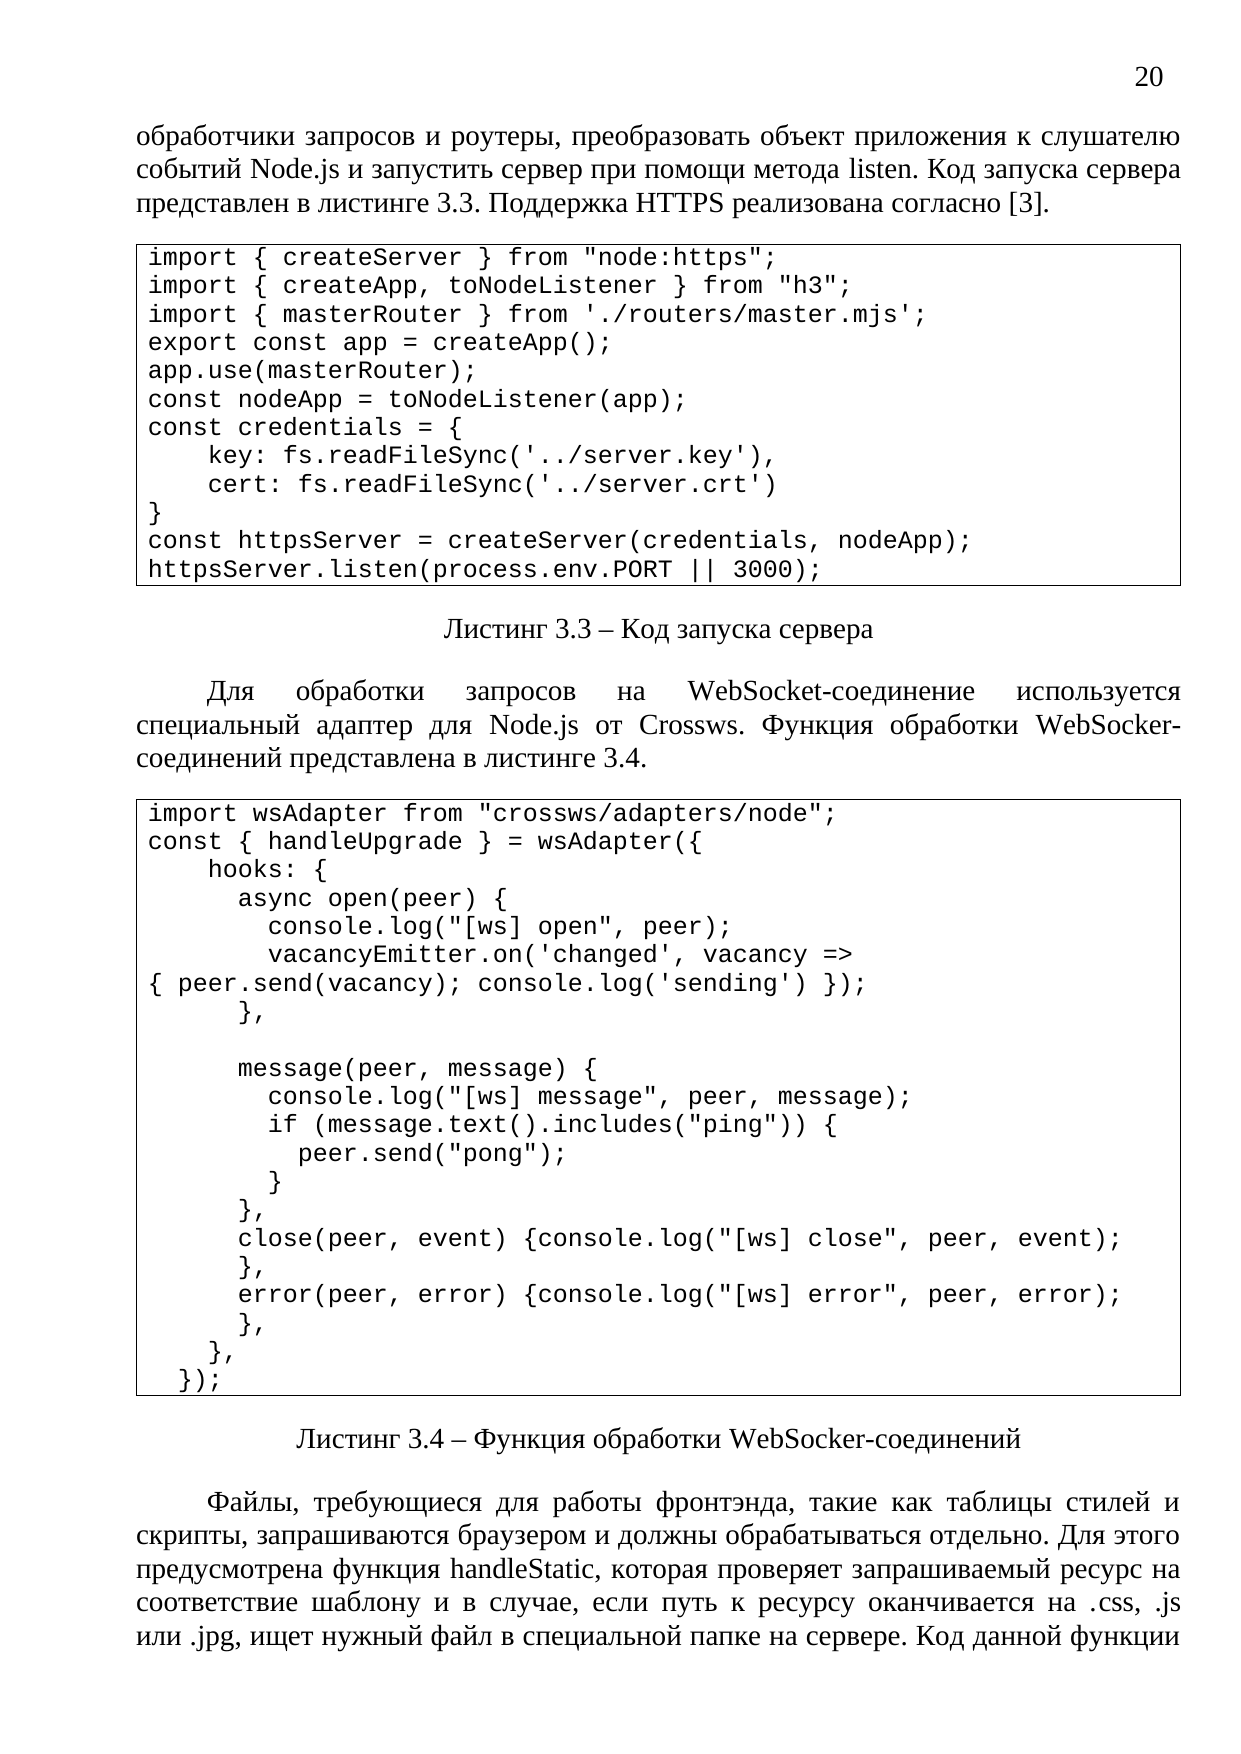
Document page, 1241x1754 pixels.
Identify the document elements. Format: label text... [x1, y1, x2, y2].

text обработчики запросов и роутеры, преобразовать объект приложения к слушателю событий Node.js и запустить сервер при помощи метода listen. Код запуска сервера представлен в листинге 3.3. Поддержка HTTPS реализована согласно [3]. [136, 118, 1181, 219]
table_header import wsAdapter from "crossws/adapters/node"; const { handleUpgrade } = wsAdapter({ hooks: { async open(peer) { console.log("[ws] open", peer); vacancyEmitter.on('changed', vacancy => { peer.send(vacancy); console.log('sending') }); }, message(peer, message) { console.log("[ws] message", peer, message); if (message.text().includes("ping")) { peer.send("pong"); } }, close(peer, event) {console.log("[ws] close", peer, event); }, error(peer, error) {console.log("[ws] error", peer, error); }, }, }); [137, 800, 1180, 1395]
text Файлы, требующиеся для работы фронтэнда, такие как таблицы стилей и скрипты, запрашиваются браузером и должны обрабатываться отдельно. Для этого предусмотрена функция handleStatic, которая проверяет запрашиваемый ресурс на соответствие шаблону и в случае, если путь к ресурсу оканчивается на .css, .js или .jpg, ищет нужный файл в специальной папке на сервере. Код данной функции [136, 1484, 1181, 1652]
text Листинг 3.4 – Функция обработки WebSocker-соединений [136, 1421, 1181, 1455]
text Листинг 3.3 – Код запуска сервера [136, 611, 1181, 644]
table_header import { createServer } from "node:https"; import { createApp, toNodeListener } from "h3"; import { masterRouter } from './routers/master.mjs'; export const app = createApp(); app.use(masterRouter); const nodeApp = toNodeListener(app); const credentials = { key: fs.readFileSync('../server.key'), cert: fs.readFileSync('../server.crt') } const httpsServer = createServer(credentials, nodeApp); httpsServer.listen(process.env.PORT || 3000); [137, 245, 1180, 585]
text Для обработки запросов на WebSocket-соединение используется специальный адаптер для Node.js от Crossws. Функция обработки WebSocker-соединений представлена в листинге 3.4. [136, 673, 1181, 774]
